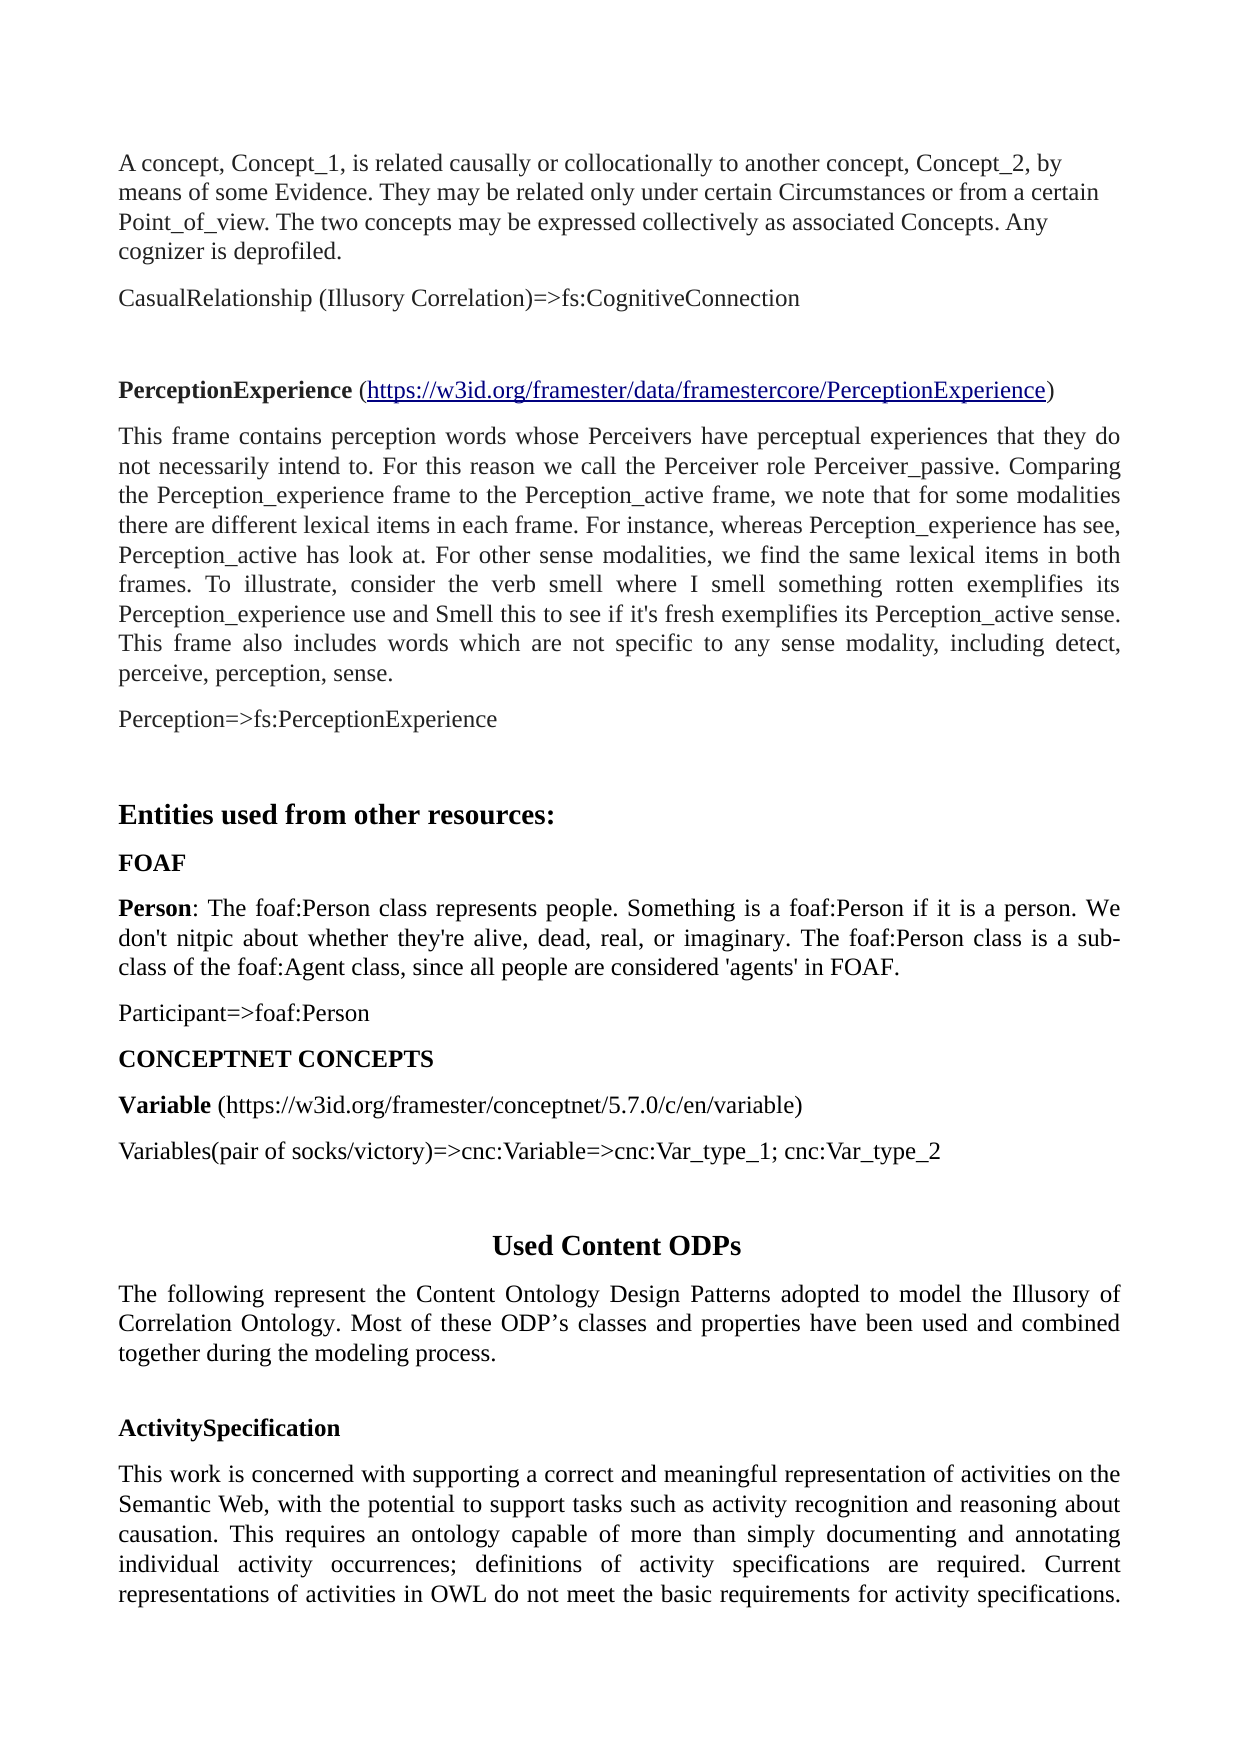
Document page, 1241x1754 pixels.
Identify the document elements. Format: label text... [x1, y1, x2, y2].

text Entities used from other resources: [118, 797, 1122, 830]
text Variable (https://w3id.org/framester/conceptnet/5.7.0/c/en/variable) [118, 1090, 1122, 1119]
text Person: The foaf:Person class represents people. Something is a foaf:Person if it is a person. We don't nitpic about whether they're alive, dead, real, or imaginary. The foaf:Person class is a sub-class of the foaf:Agent class, since all people are considered 'agents' in FOAF. [118, 893, 1122, 981]
text CasualRelationship (Illusory Correlation)=>fs:CognitiveConnection [118, 283, 1122, 311]
text PerceptionExperience (https://w3id.org/framester/data/framestercore/PerceptionExperience) [118, 375, 1122, 404]
text Participant=>foaf:Person [118, 998, 1122, 1027]
text Perception=>fs:PerceptionExperience [118, 704, 1122, 733]
text This frame contains perception words whose Perceivers have perceptual experiences that they do not necessarily intend to. For this reason we call the Perceiver role Perceiver_passive. Comparing the Perception_experience frame to the Perception_active frame, we note that for some modalities there are different lexical items in each frame. For instance, whereas Perception_experience has see, Perception_active has look at. For other sense modalities, we find the same lexical items in both frames. To illustrate, consider the verb smell where I smell something rotten exemplifies its Perception_experience use and Smell this to see if it's fresh exemplifies its Perception_active sense. This frame also includes words which are not specific to any sense modality, including detect, perceive, perception, sense. [118, 421, 1122, 687]
text A concept, Concept_1, is related causally or collocationally to another concept, Concept_2, by means of some Evidence. They may be related only under certain Circumstances or from a certain Point_of_view. The two concepts may be expressed collectively as associated Concepts. Any cognizer is deprofiled. [118, 148, 1122, 265]
text The following represent the Content Ontology Design Patterns adopted to model the Illusory of Correlation Ontology. Most of these ODP’s classes and properties have been used and combined together during the modeling process. [118, 1279, 1122, 1366]
text FOAF [118, 848, 1122, 876]
text ConceptNet Concepts [118, 1044, 1122, 1073]
text Variables(pair of socks/victory)=>cnc:Variable=>cnc:Var_type_1; cnc:Var_type_2 [118, 1136, 1122, 1164]
text This work is concerned with supporting a correct and meaningful representation of activities on the Semantic Web, with the potential to support tasks such as activity recognition and reasoning about causation. This requires an ontology capable of more than simply documenting and annotating individual activity occurrences; definitions of activity specifications are required. Current representations of activities in OWL do not meet the basic requirements for activity specifications. [118, 1459, 1122, 1608]
text ActivitySpecification [118, 1413, 1122, 1442]
text Used Content ODPs [118, 1228, 1122, 1262]
